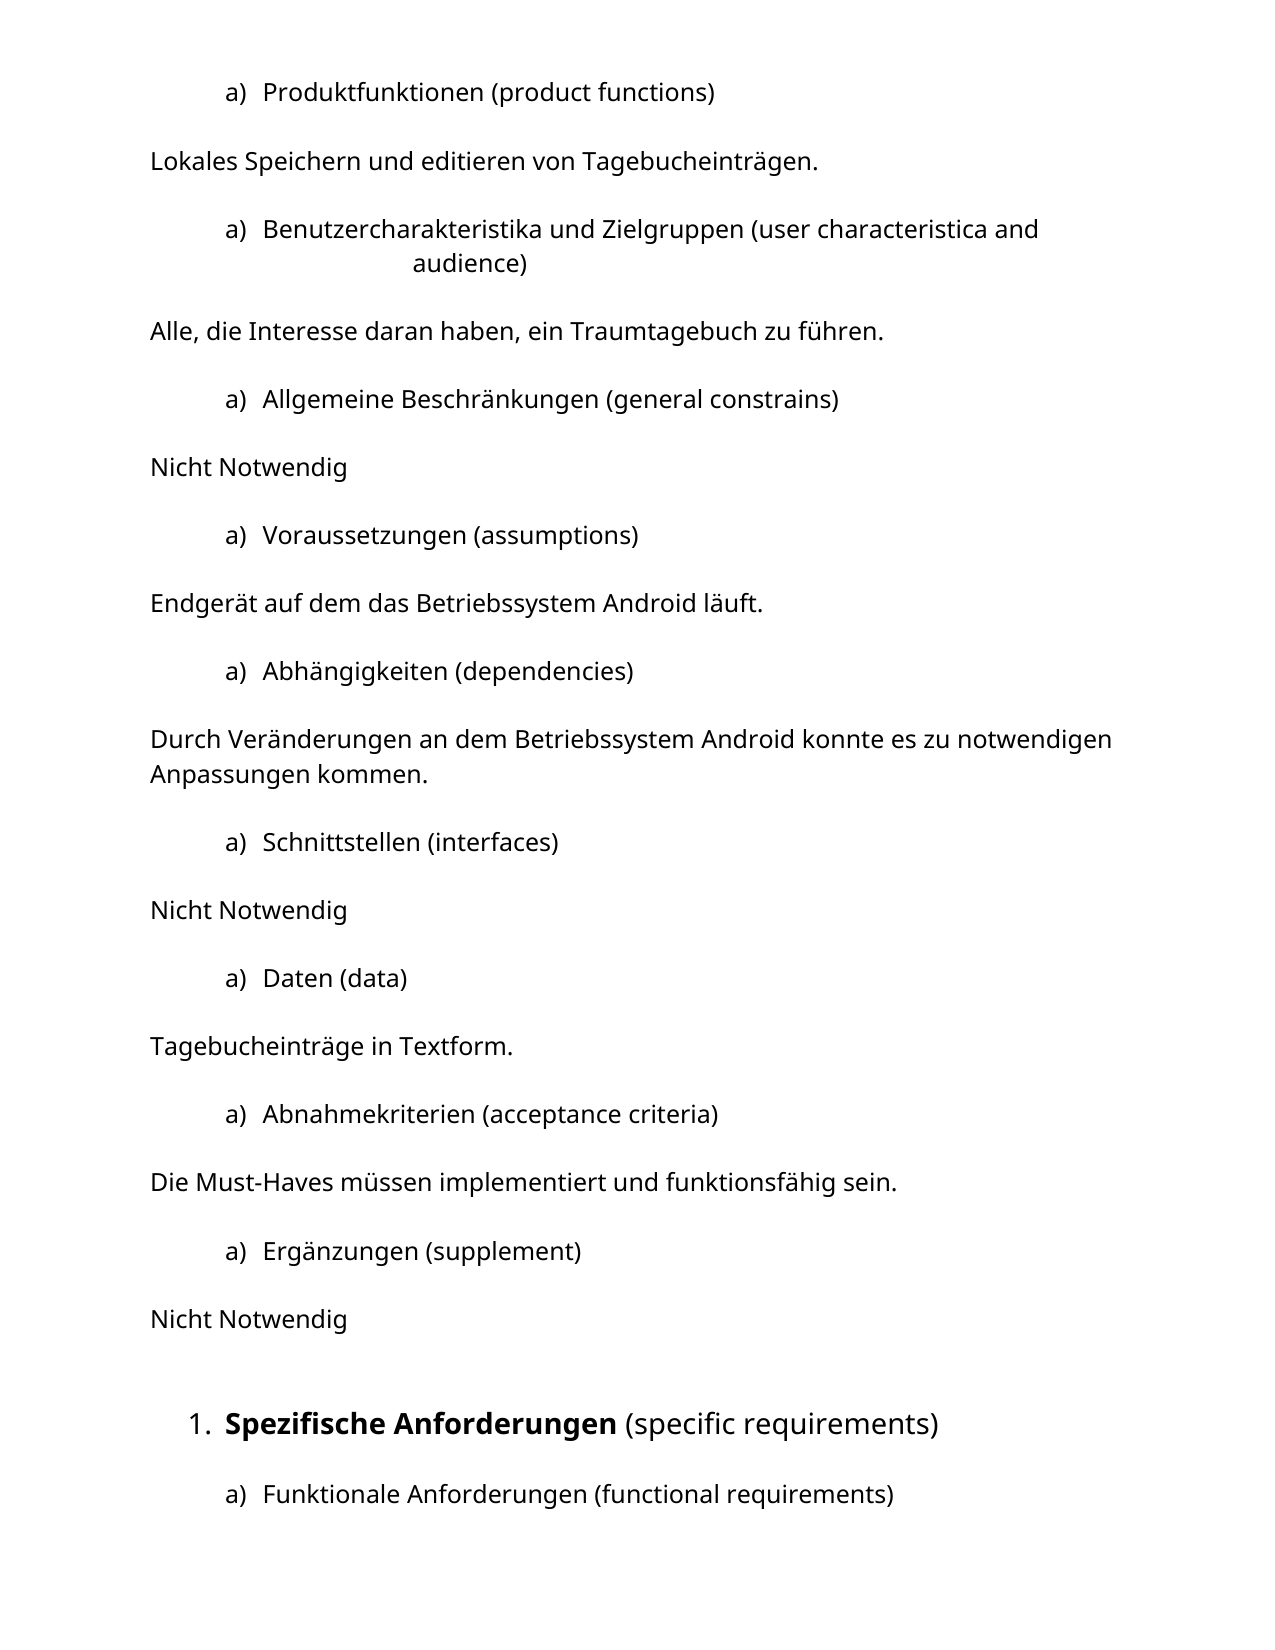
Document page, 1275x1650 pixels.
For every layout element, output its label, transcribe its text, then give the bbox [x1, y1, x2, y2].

list Voraussetzungen (assumptions) [225, 518, 1125, 552]
list Benutzercharakteristika und Zielgruppen (user characteristica and audience) [225, 211, 1125, 279]
list Ergänzungen (supplement) [225, 1233, 1125, 1267]
list Schnittstellen (interfaces) [225, 824, 1125, 858]
list Produktfunktionen (product functions) [225, 75, 1125, 109]
list Daten (data) [225, 961, 1125, 995]
list Abnahmekriterien (acceptance criteria) [225, 1097, 1125, 1131]
text Nicht Notwendig [150, 892, 1125, 927]
text Endgerät auf dem das Betriebssystem Android läuft. [150, 586, 1125, 620]
text Nicht Notwendig [150, 1301, 1125, 1335]
list Allgemeine Beschränkungen (general constrains) [225, 382, 1125, 416]
list Funktionale Anforderungen (functional requirements) [225, 1477, 1125, 1511]
text Lokales Speichern und editieren von Tagebucheinträgen. [150, 143, 1125, 177]
text Alle, die Interesse daran haben, ein Traumtagebuch zu führen. [150, 313, 1125, 347]
text Durch Veränderungen an dem Betriebssystem Android konnte es zu notwendigen Anpassungen kommen. [150, 722, 1125, 790]
text Tagebucheinträge in Textform. [150, 1029, 1125, 1063]
list Abhängigkeiten (dependencies) [225, 654, 1125, 688]
list Spezifische Anforderungen (specific requirements) [187, 1403, 1125, 1443]
text Nicht Notwendig [150, 450, 1125, 484]
text Die Must-Haves müssen implementiert und funktionsfähig sein. [150, 1165, 1125, 1199]
